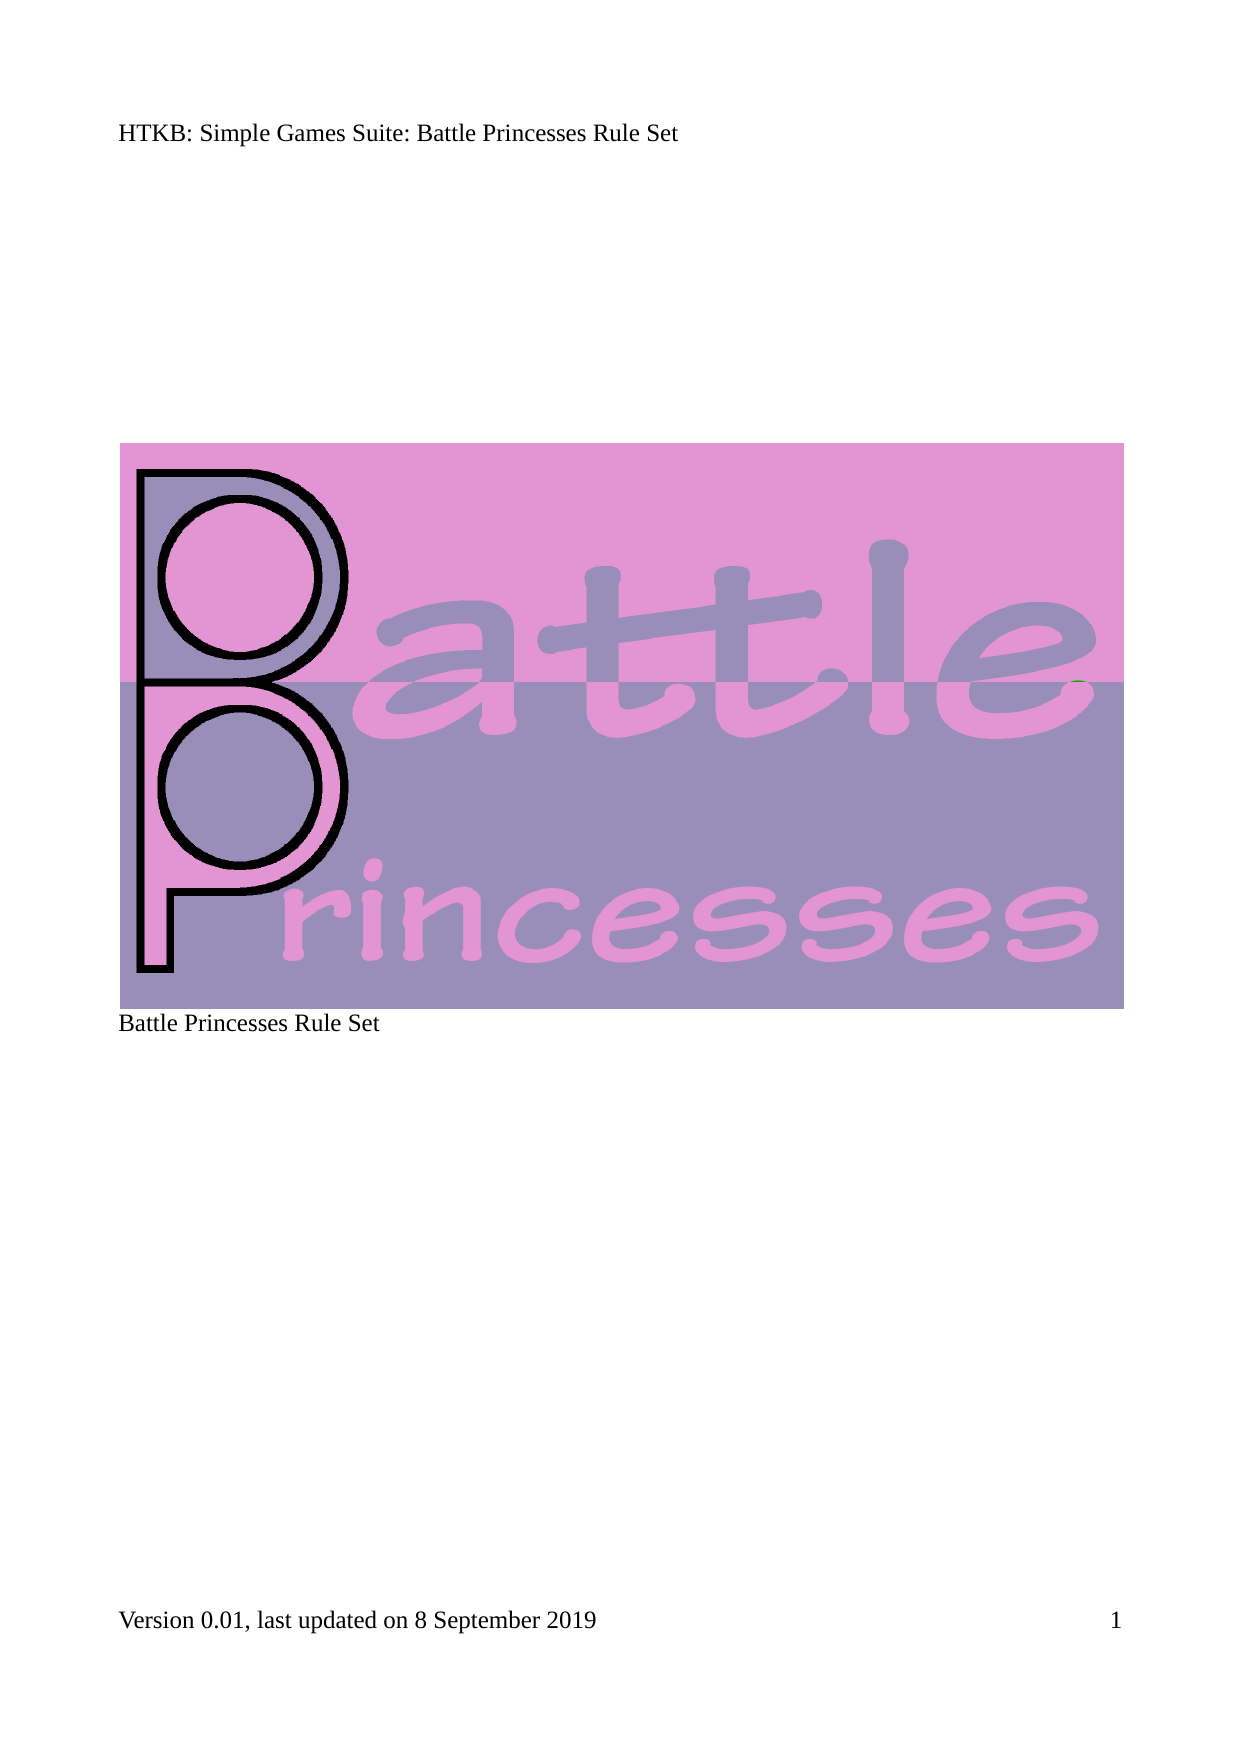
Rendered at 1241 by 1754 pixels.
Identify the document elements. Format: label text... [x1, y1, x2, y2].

text Battle Princesses Rule Set [118, 437, 1122, 1037]
picture [120, 443, 1124, 1009]
